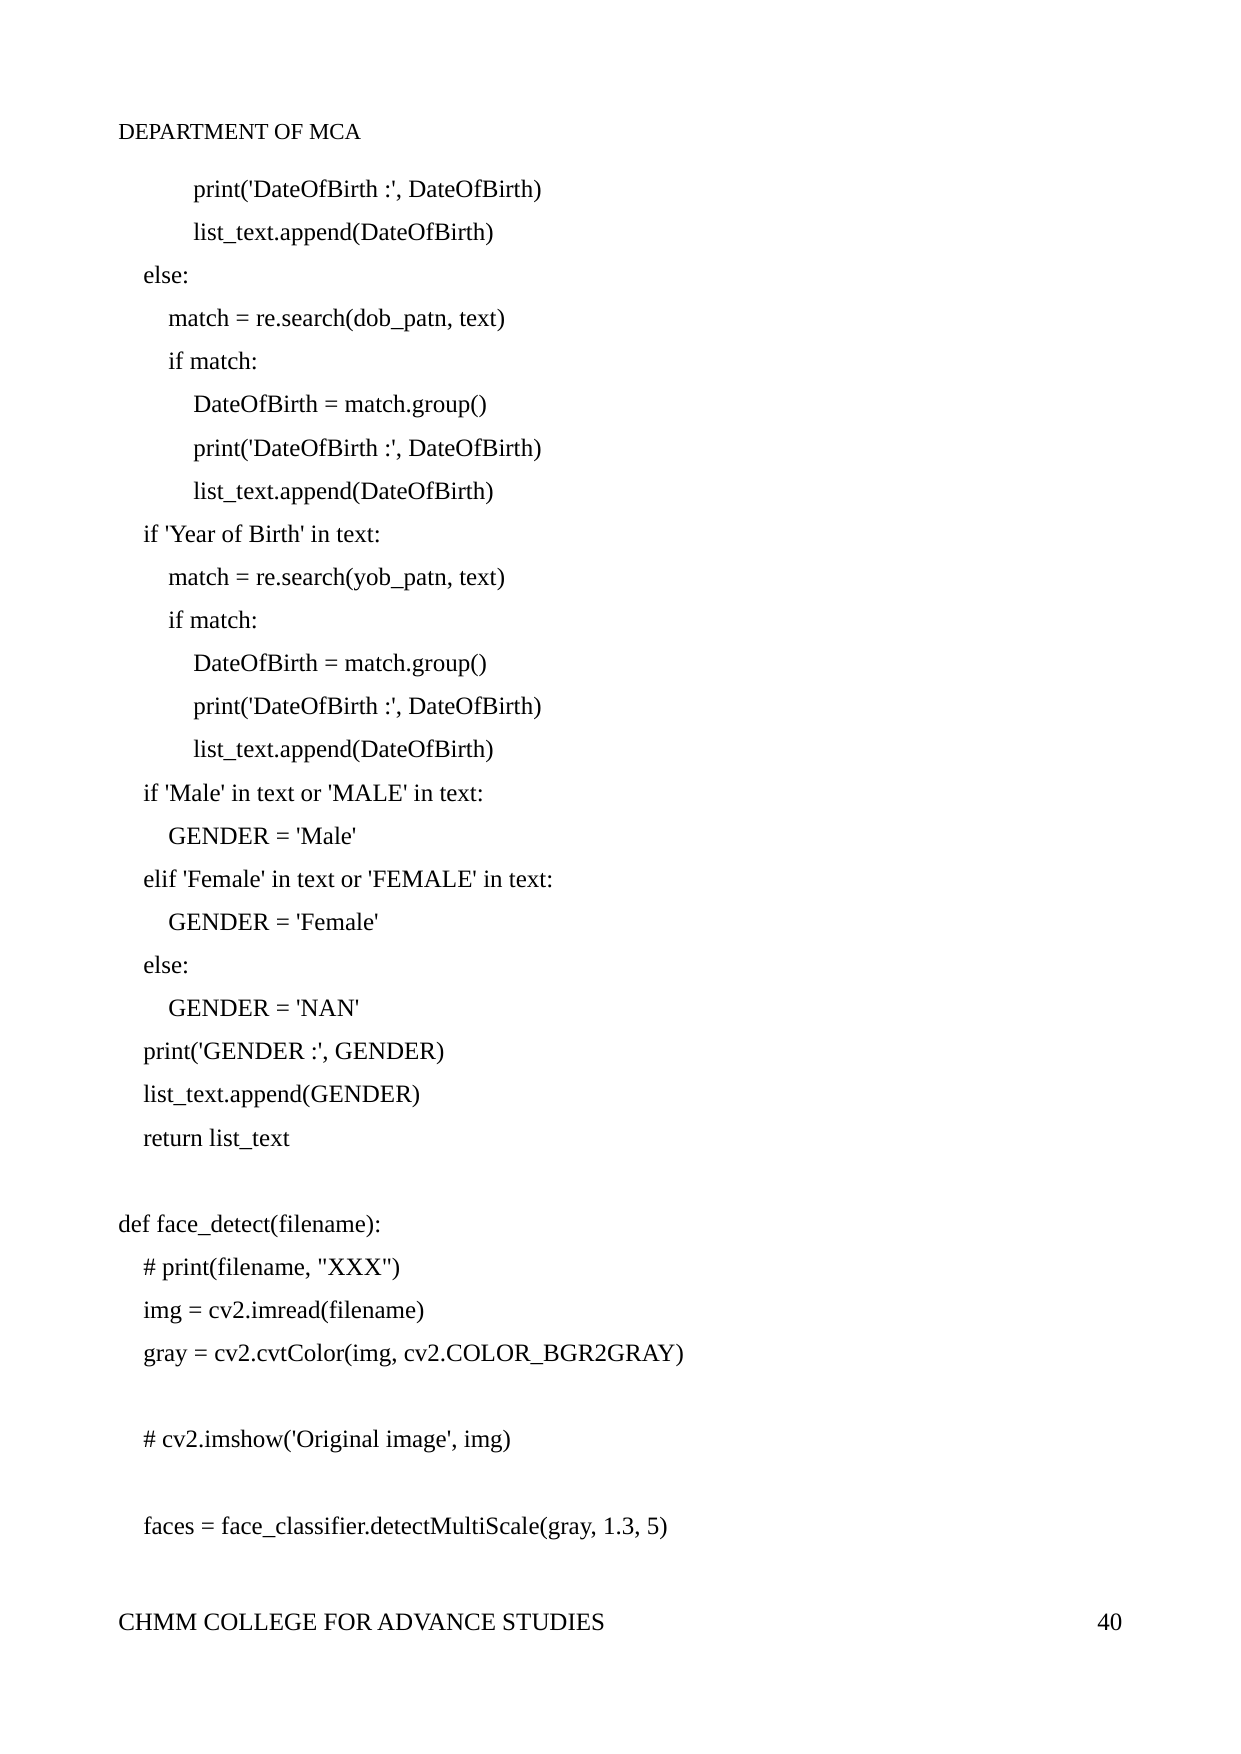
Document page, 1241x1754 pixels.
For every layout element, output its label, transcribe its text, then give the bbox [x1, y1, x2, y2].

text else: [118, 260, 1122, 289]
text DateOfBirth = match.group() [118, 389, 1122, 418]
text print('DateOfBirth :', DateOfBirth) [118, 691, 1122, 720]
text if match: [118, 605, 1122, 634]
text elif 'Female' in text or 'FEMALE' in text: [118, 864, 1122, 893]
text if 'Male' in text or 'MALE' in text: [118, 778, 1122, 806]
text # cv2.imshow('Original image', img) [118, 1424, 1122, 1453]
text faces = face_classifier.detectMultiScale(gray, 1.3, 5) [118, 1511, 1122, 1539]
text list_text.append(DateOfBirth) [118, 217, 1122, 246]
text else: [118, 950, 1122, 979]
text GENDER = 'NAN' [118, 993, 1122, 1022]
text print('DateOfBirth :', DateOfBirth) [118, 174, 1122, 203]
text list_text.append(DateOfBirth) [118, 734, 1122, 763]
text if match: [118, 346, 1122, 375]
text # print(filename, "XXX") [118, 1252, 1122, 1281]
text list_text.append(DateOfBirth) [118, 476, 1122, 504]
text if 'Year of Birth' in text: [118, 519, 1122, 548]
text def face_detect(filename): [118, 1209, 1122, 1238]
text GENDER = 'Female' [118, 907, 1122, 936]
text print('GENDER :', GENDER) [118, 1036, 1122, 1065]
text match = re.search(yob_patn, text) [118, 562, 1122, 591]
text GENDER = 'Male' [118, 821, 1122, 849]
text gray = cv2.cvtColor(img, cv2.COLOR_BGR2GRAY) [118, 1338, 1122, 1367]
text print('DateOfBirth :', DateOfBirth) [118, 433, 1122, 461]
text DateOfBirth = match.group() [118, 648, 1122, 677]
text match = re.search(dob_patn, text) [118, 303, 1122, 332]
text list_text.append(GENDER) [118, 1079, 1122, 1108]
text return list_text [118, 1123, 1122, 1151]
text img = cv2.imread(filename) [118, 1295, 1122, 1324]
